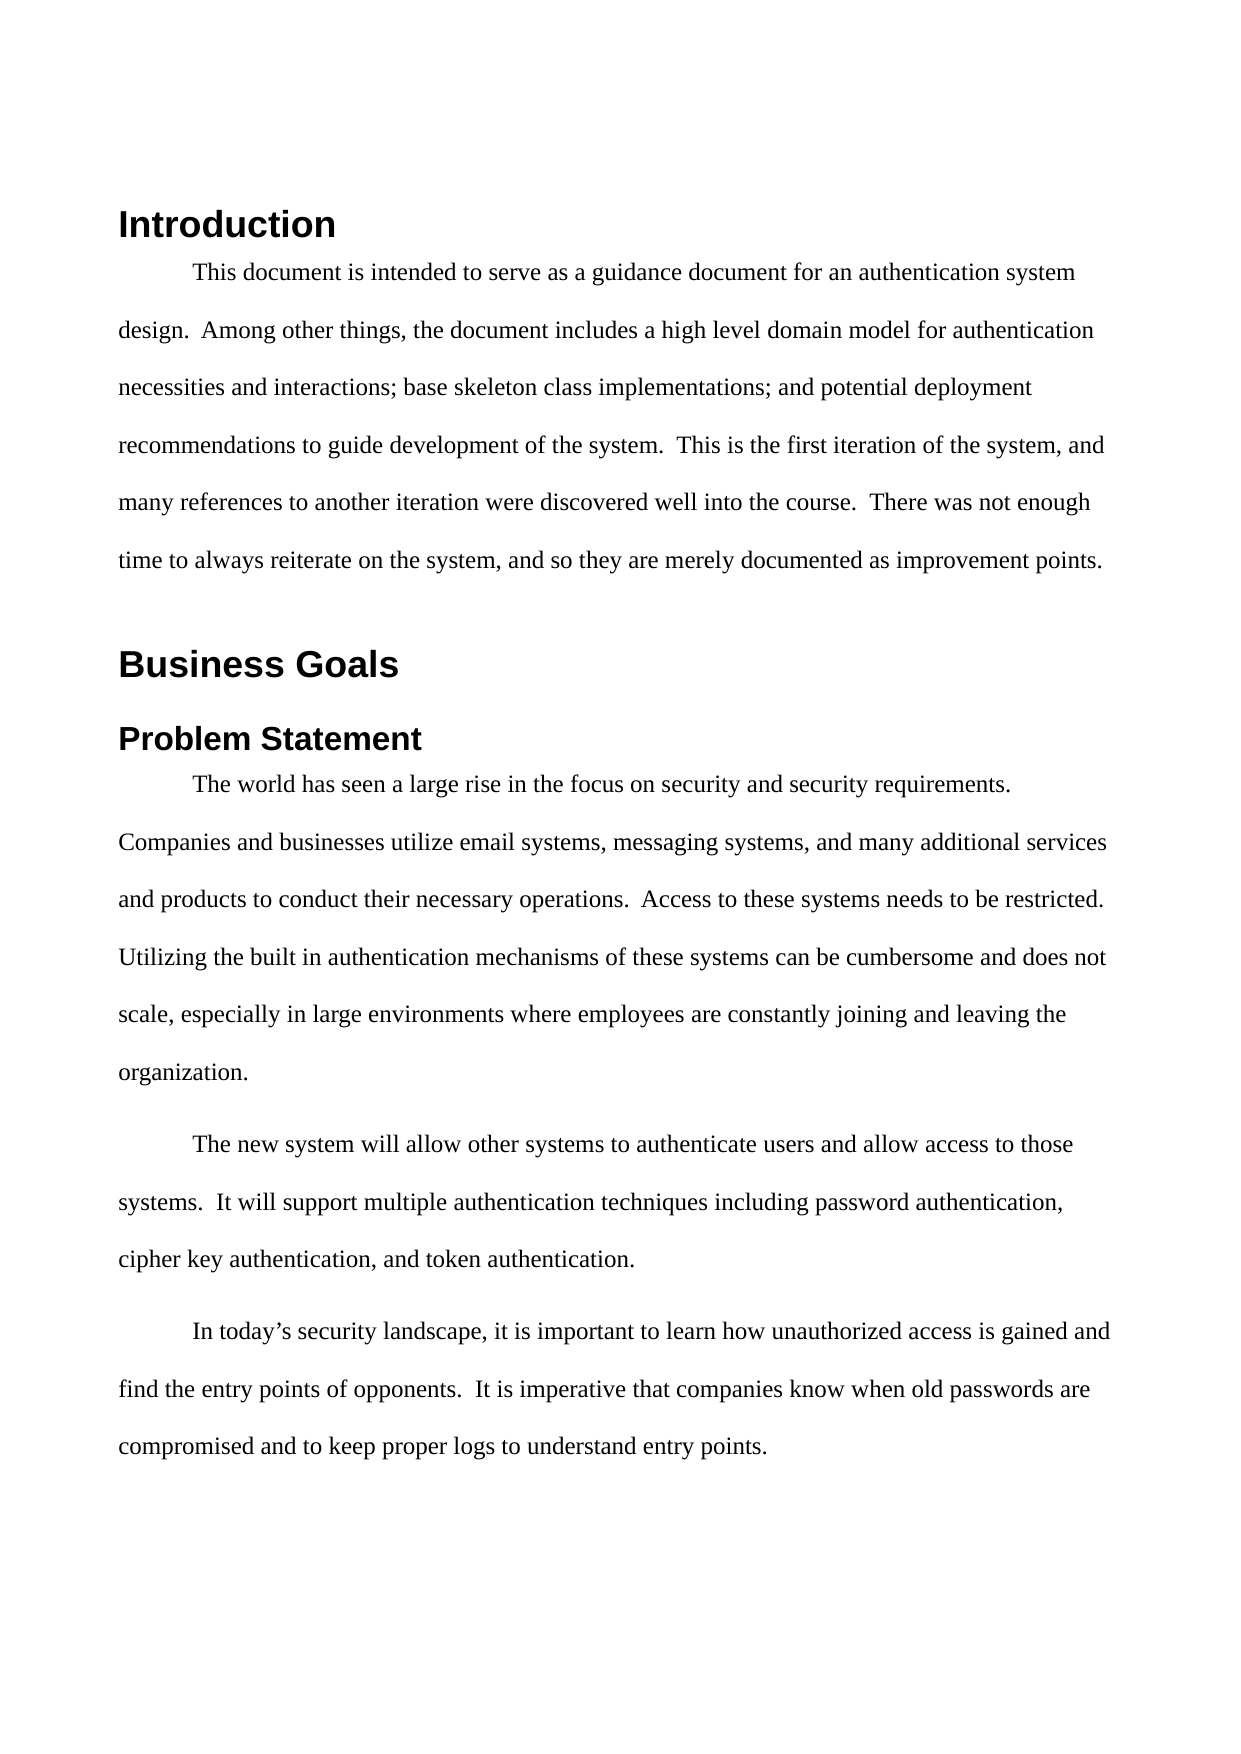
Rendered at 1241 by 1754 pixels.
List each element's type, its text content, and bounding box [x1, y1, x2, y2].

text In today’s security landscape, it is important to learn how unauthorized access is gained and find the entry points of opponents. It is imperative that companies know when old passwords are compromised and to keep proper logs to understand entry points. [118, 1316, 1122, 1460]
text The world has seen a large rise in the focus on security and security requirements. Companies and businesses utilize email systems, messaging systems, and many additional services and products to conduct their necessary operations. Access to these systems needs to be restricted. Utilizing the built in authentication mechanisms of these systems can be cumbersome and does not scale, especially in large environments where employees are constantly joining and leaving the organization. [118, 769, 1122, 1086]
text This document is intended to serve as a guidance document for an authentication system design. Among other things, the document includes a high level domain model for authentication necessities and interactions; base skeleton class implementations; and potential deployment recommendations to guide development of the system. This is the first iteration of the system, and many references to another iteration were discovered well into the course. There was not enough time to always reiterate on the system, and so they are merely documented as improvement points. [118, 257, 1122, 574]
subtitle Introduction [118, 202, 1122, 245]
subtitle Problem Statement [118, 718, 1122, 757]
subtitle Business Goals [118, 642, 1122, 685]
text The new system will allow other systems to authenticate users and allow access to those systems. It will support multiple authentication techniques including password authentication, cipher key authentication, and token authentication. [118, 1129, 1122, 1273]
